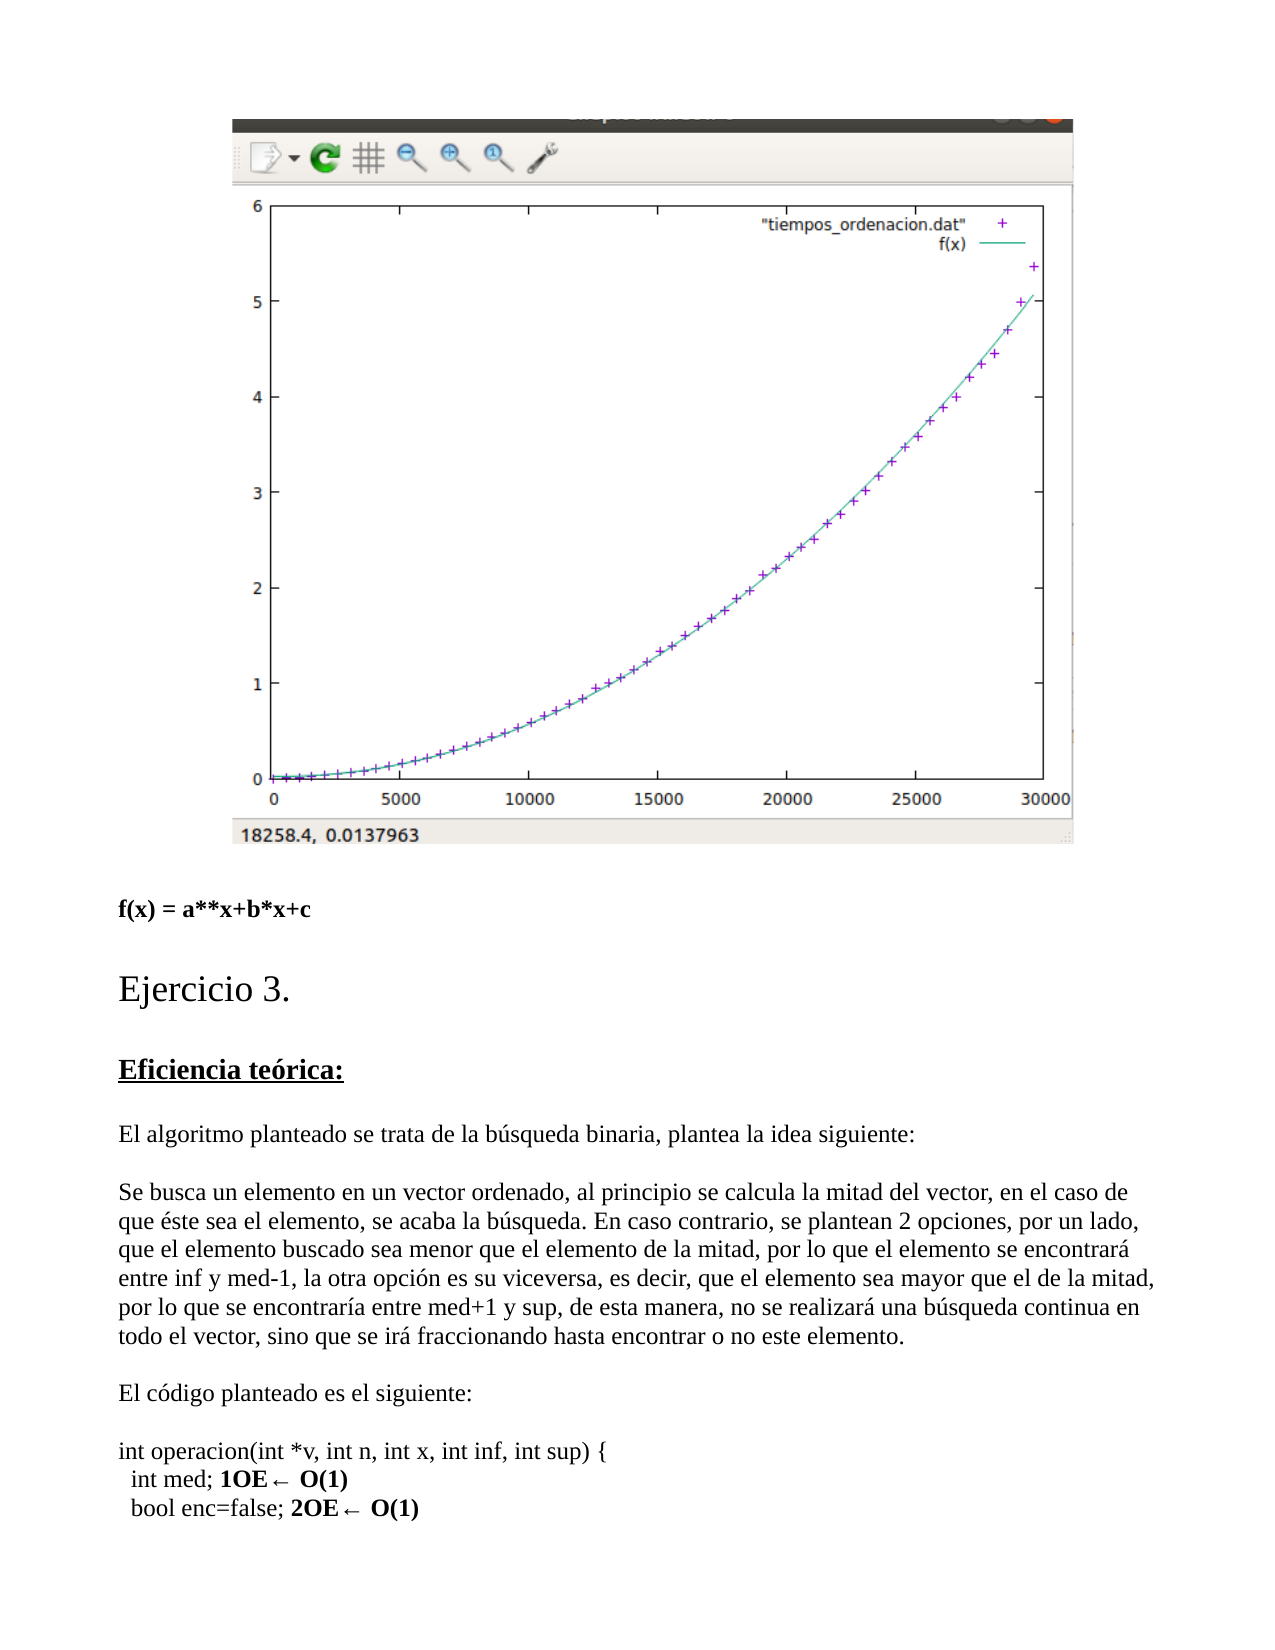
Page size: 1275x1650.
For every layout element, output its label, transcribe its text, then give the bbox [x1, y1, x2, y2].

text El algoritmo planteado se trata de la búsqueda binaria, plantea la idea siguiente: [118, 1119, 1157, 1148]
text bool enc=false; 2OE← O(1) [118, 1493, 1157, 1522]
text int operacion(int *v, int n, int x, int inf, int sup) { [118, 1436, 1157, 1464]
text Ejercicio 3. [118, 966, 1157, 1009]
text int med; 1OE← O(1) [118, 1464, 1157, 1493]
text Eficiencia teórica: [118, 1052, 1157, 1086]
text El código planteado es el siguiente: [118, 1378, 1157, 1407]
text Se busca un elemento en un vector ordenado, al principio se calcula la mitad del vector, en el caso de que éste sea el elemento, se acaba la búsqueda. En caso contrario, se plantean 2 opciones, por un lado, que el elemento buscado sea menor que el elemento de la mitad, por lo que el elemento se encontrará entre inf y med-1, la otra opción es su viceversa, es decir, que el elemento sea mayor que el de la mitad, por lo que se encontraría entre med+1 y sup, de esta manera, no se realizará una búsqueda continua en todo el vector, sino que se irá fraccionando hasta encontrar o no este elemento. [118, 1177, 1157, 1349]
picture [232, 119, 704, 844]
text f(x) = a**x+b*x+c [118, 894, 1157, 923]
